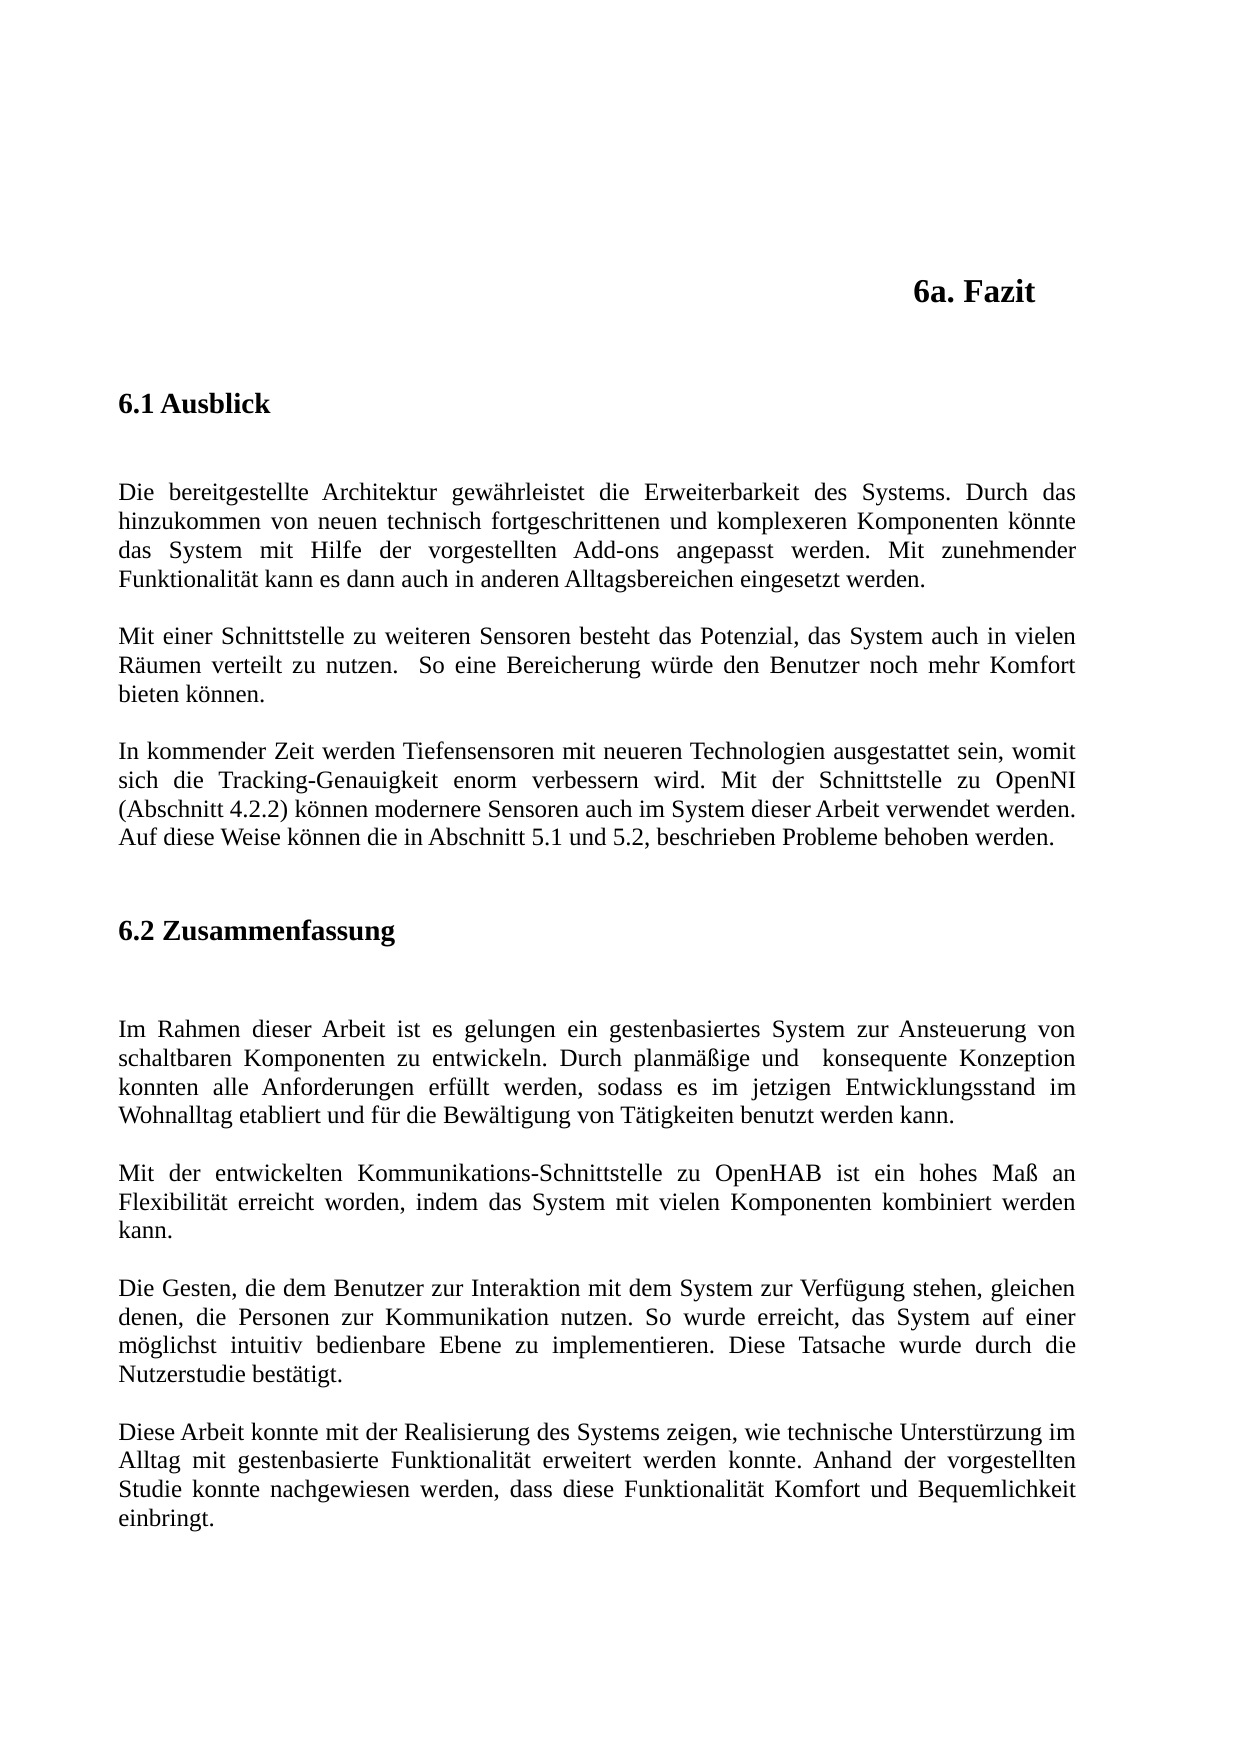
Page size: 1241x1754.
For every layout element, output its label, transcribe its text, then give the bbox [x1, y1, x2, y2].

text Diese Arbeit konnte mit der Realisierung des Systems zeigen, wie technische Unterstürzung im Alltag mit gestenbasierte Funktionalität erweitert werden konnte. Anhand der vorgestellten Studie konnte nachgewiesen werden, dass diese Funktionalität Komfort und Bequemlichkeit einbringt. [118, 1417, 1077, 1532]
text 6.1 Ausblick [118, 386, 1077, 420]
text Mit einer Schnittstelle zu weiteren Sensoren besteht das Potenzial, das System auch in vielen Räumen verteilt zu nutzen. So eine Bereicherung würde den Benutzer noch mehr Komfort bieten können. [118, 621, 1077, 707]
text In kommender Zeit werden Tiefensensoren mit neueren Technologien ausgestattet sein, womit sich die Tracking-Genauigkeit enorm verbessern wird. Mit der Schnittstelle zu OpenNI (Abschnitt 4.2.2) können modernere Sensoren auch im System dieser Arbeit verwendet werden. Auf diese Weise können die in Abschnitt 5.1 und 5.2, beschrieben Probleme behoben werden. [118, 736, 1077, 851]
text Die bereitgestellte Architektur gewährleistet die Erweiterbarkeit des Systems. Durch das hinzukommen von neuen technisch fortgeschrittenen und komplexeren Komponenten könnte das System mit Hilfe der vorgestellten Add-ons angepasst werden. Mit zunehmender Funktionalität kann es dann auch in anderen Alltagsbereichen eingesetzt werden. [118, 477, 1077, 592]
text Die Gesten, die dem Benutzer zur Interaktion mit dem System zur Verfügung stehen, gleichen denen, die Personen zur Kommunikation nutzen. So wurde erreicht, das System auf einer möglichst intuitiv bedienbare Ebene zu implementieren. Diese Tatsache wurde durch die Nutzerstudie bestätigt. [118, 1273, 1077, 1388]
text Mit der entwickelten Kommunikations-Schnittstelle zu OpenHAB ist ein hohes Maß an Flexibilität erreicht worden, indem das System mit vielen Komponenten kombiniert werden kann. [118, 1158, 1077, 1244]
text 6a. Fazit [118, 271, 1077, 310]
text Im Rahmen dieser Arbeit ist es gelungen ein gestenbasiertes System zur Ansteuerung von schaltbaren Komponenten zu entwickeln. Durch planmäßige und konsequente Konzeption konnten alle Anforderungen erfüllt werden, sodass es im jetzigen Entwicklungsstand im Wohnalltag etabliert und für die Bewältigung von Tätigkeiten benutzt werden kann. [118, 1014, 1077, 1129]
text 6.2 Zusammenfassung [118, 913, 1077, 947]
